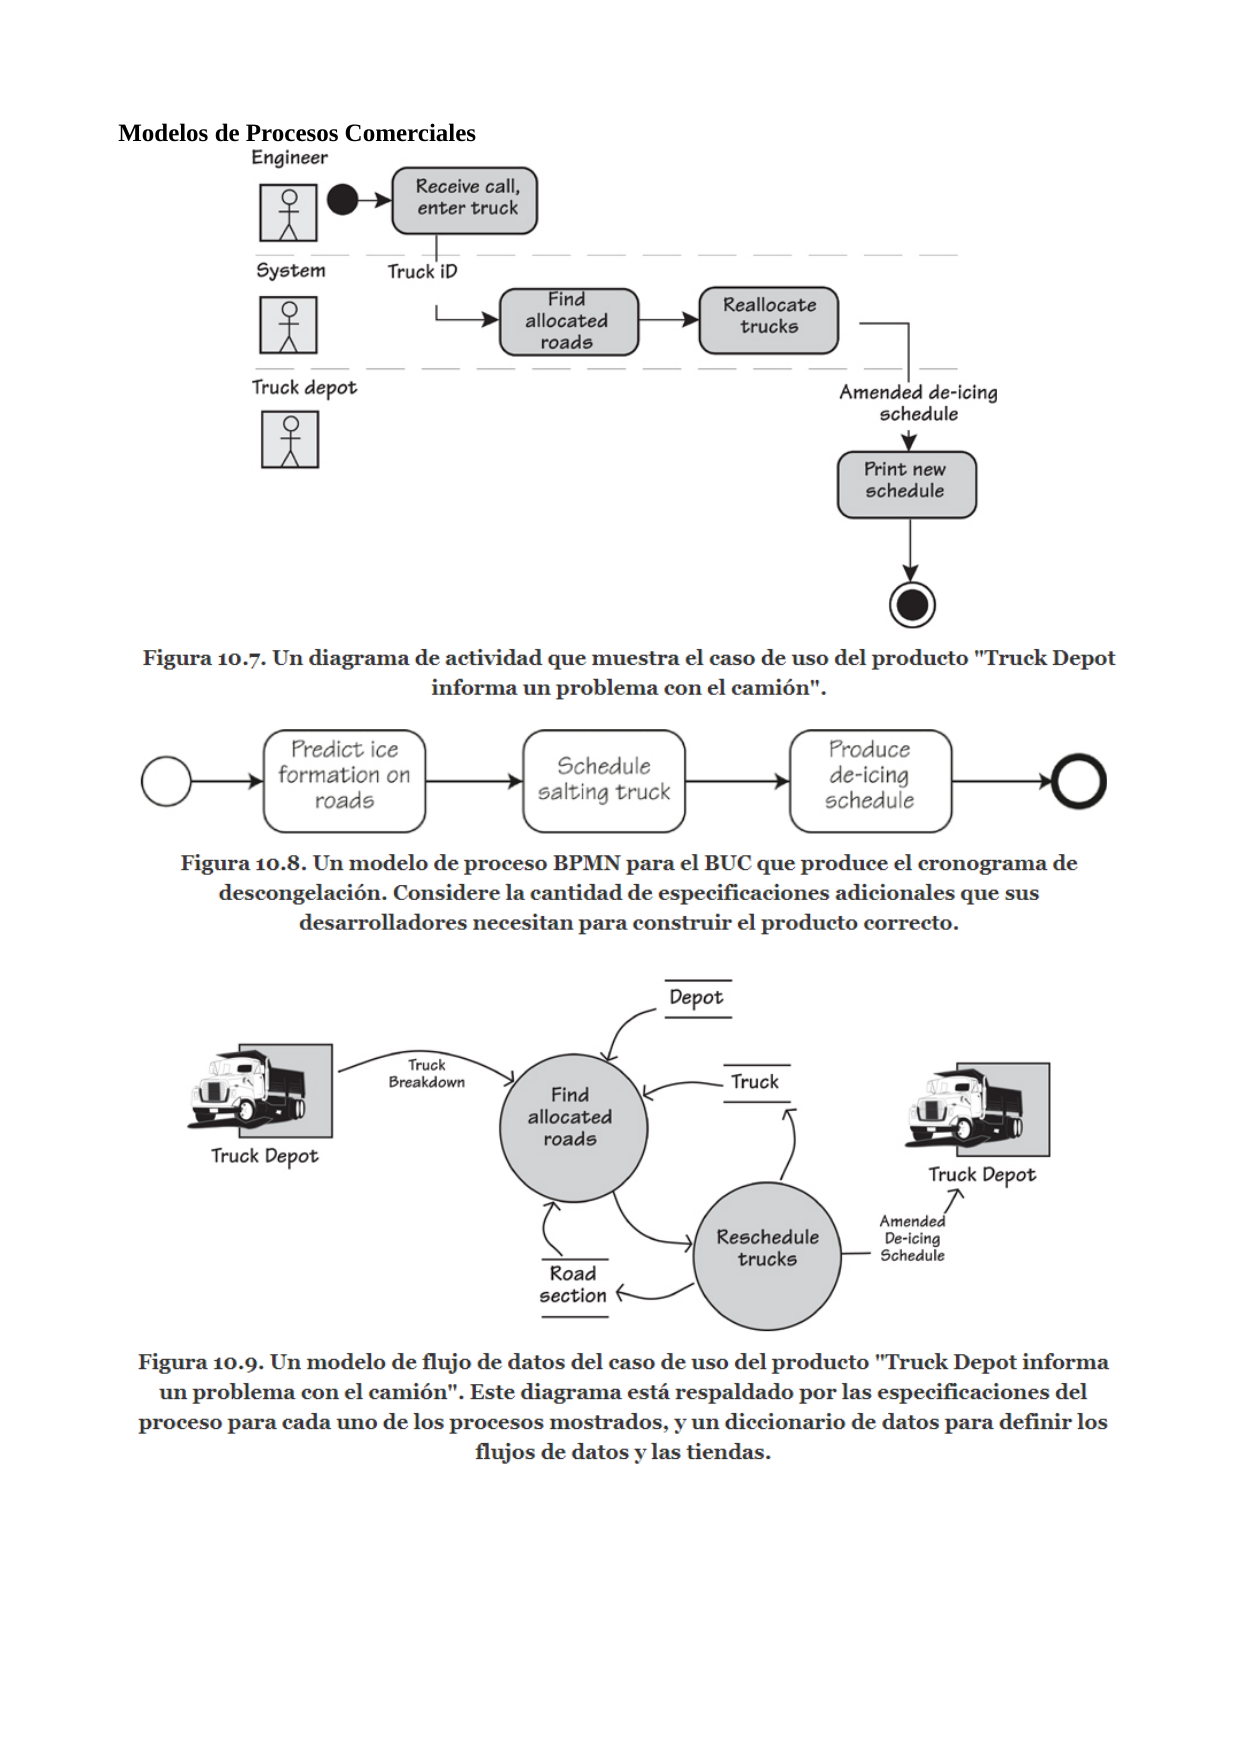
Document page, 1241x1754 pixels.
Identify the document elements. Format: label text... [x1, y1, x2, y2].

picture [118, 146, 1123, 947]
text Modelos de Procesos Comerciales [118, 118, 1122, 146]
picture [118, 975, 1123, 1473]
